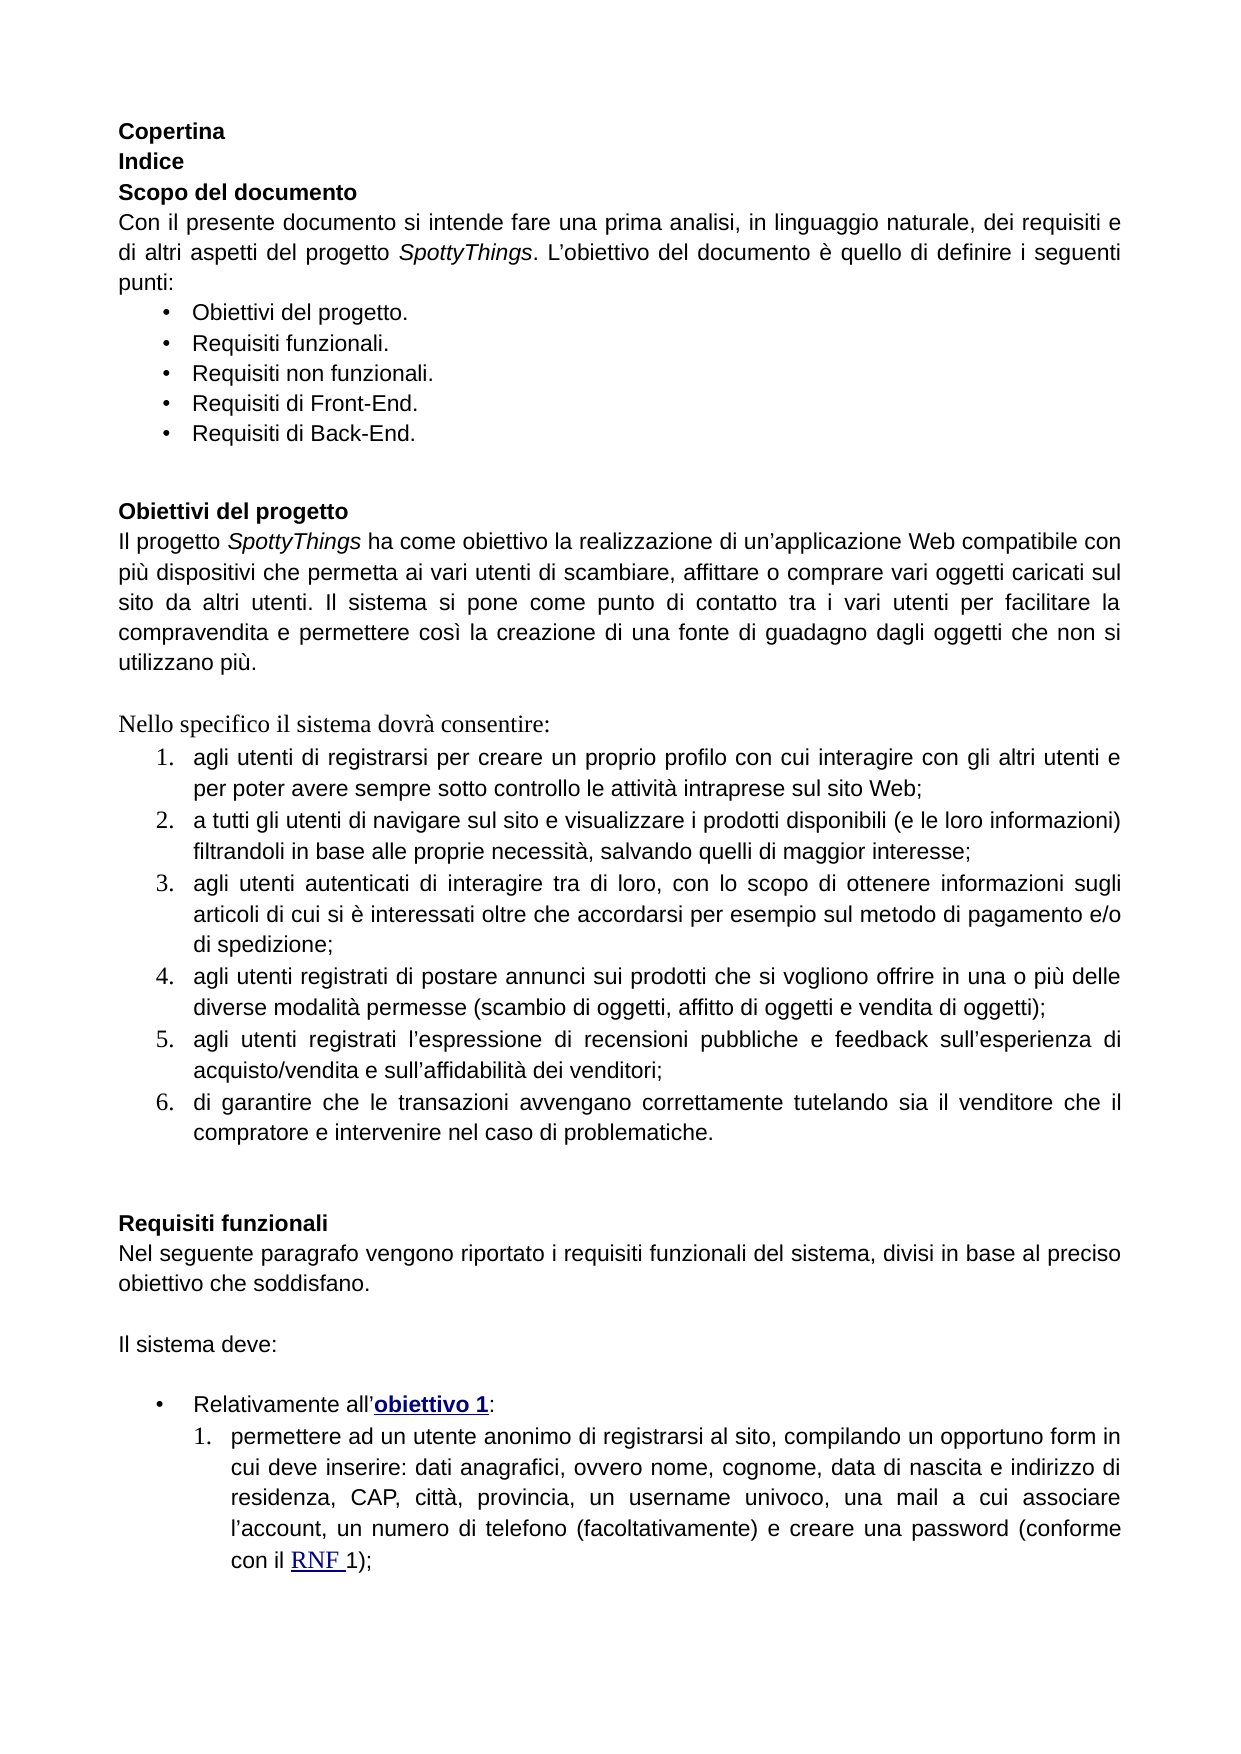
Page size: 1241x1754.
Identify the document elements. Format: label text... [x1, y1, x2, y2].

list agli utenti registrati l’espressione di recensioni pubbliche e feedback sull’esperienza di acquisto/vendita e sull’affidabilità dei venditori; [156, 1024, 1122, 1083]
list Requisiti di Back-End. [162, 420, 1122, 447]
list agli utenti di registrarsi per creare un proprio profilo con cui interagire con gli altri utenti e per poter avere sempre sotto controllo le attività intraprese sul sito Web; [156, 742, 1122, 801]
text Nel seguente paragrafo vengono riportato i requisiti funzionali del sistema, divisi in base al preciso obiettivo che soddisfano. [118, 1240, 1122, 1297]
list Obiettivi del progetto. [162, 299, 1122, 326]
text Obiettivi del progetto [118, 498, 1122, 524]
text Il sistema deve: [118, 1331, 1122, 1357]
list Requisiti funzionali. [162, 329, 1122, 356]
list a tutti gli utenti di navigare sul sito e visualizzare i prodotti disponibili (e le loro informazioni) filtrandoli in base alle proprie necessità, salvando quelli di maggior interesse; [156, 805, 1122, 864]
text Nello specifico il sistema dovrà consentire: [118, 709, 1122, 738]
list Relativamente all’obiettivo 1: [156, 1391, 1122, 1418]
text Requisiti funzionali [118, 1210, 1122, 1236]
list agli utenti autenticati di interagire tra di loro, con lo scopo di ottenere informazioni sugli articoli di cui si è interessati oltre che accordarsi per esempio sul metodo di pagamento e/o di spedizione; [156, 868, 1122, 957]
text Copertina [118, 118, 1122, 144]
list Requisiti di Front-End. [162, 390, 1122, 416]
text Indice [118, 148, 1122, 175]
text Il progetto SpottyThings ha come obiettivo la realizzazione di un’applicazione Web compatibile con più dispositivi che permetta ai vari utenti di scambiare, affittare o comprare vari oggetti caricati sul sito da altri utenti. Il sistema si pone come punto di contatto tra i vari utenti per facilitare la compravendita e permettere così la creazione di una fonte di guadagno dagli oggetti che non si utilizzano più. [118, 528, 1122, 675]
text Scopo del documento [118, 178, 1122, 205]
list Requisiti non funzionali. [162, 360, 1122, 386]
list permettere ad un utente anonimo di registrarsi al sito, compilando un opportuno form in cui deve inserire: dati anagrafici, ovvero nome, cognome, data di nascita e indirizzo di residenza, CAP, città, provincia, un username univoco, una mail a cui associare l’account, un numero di telefono (facoltativamente) e creare una password (conforme con il RNF 1); [193, 1421, 1122, 1574]
text Con il presente documento si intende fare una prima analisi, in linguaggio naturale, dei requisiti e di altri aspetti del progetto SpottyThings. L’obiettivo del documento è quello di definire i seguenti punti: [118, 209, 1122, 296]
list di garantire che le transazioni avvengano correttamente tutelando sia il venditore che il compratore e intervenire nel caso di problematiche. [156, 1087, 1122, 1146]
list agli utenti registrati di postare annunci sui prodotti che si vogliono offrire in una o più delle diverse modalità permesse (scambio di oggetti, affitto di oggetti e vendita di oggetti); [156, 961, 1122, 1020]
